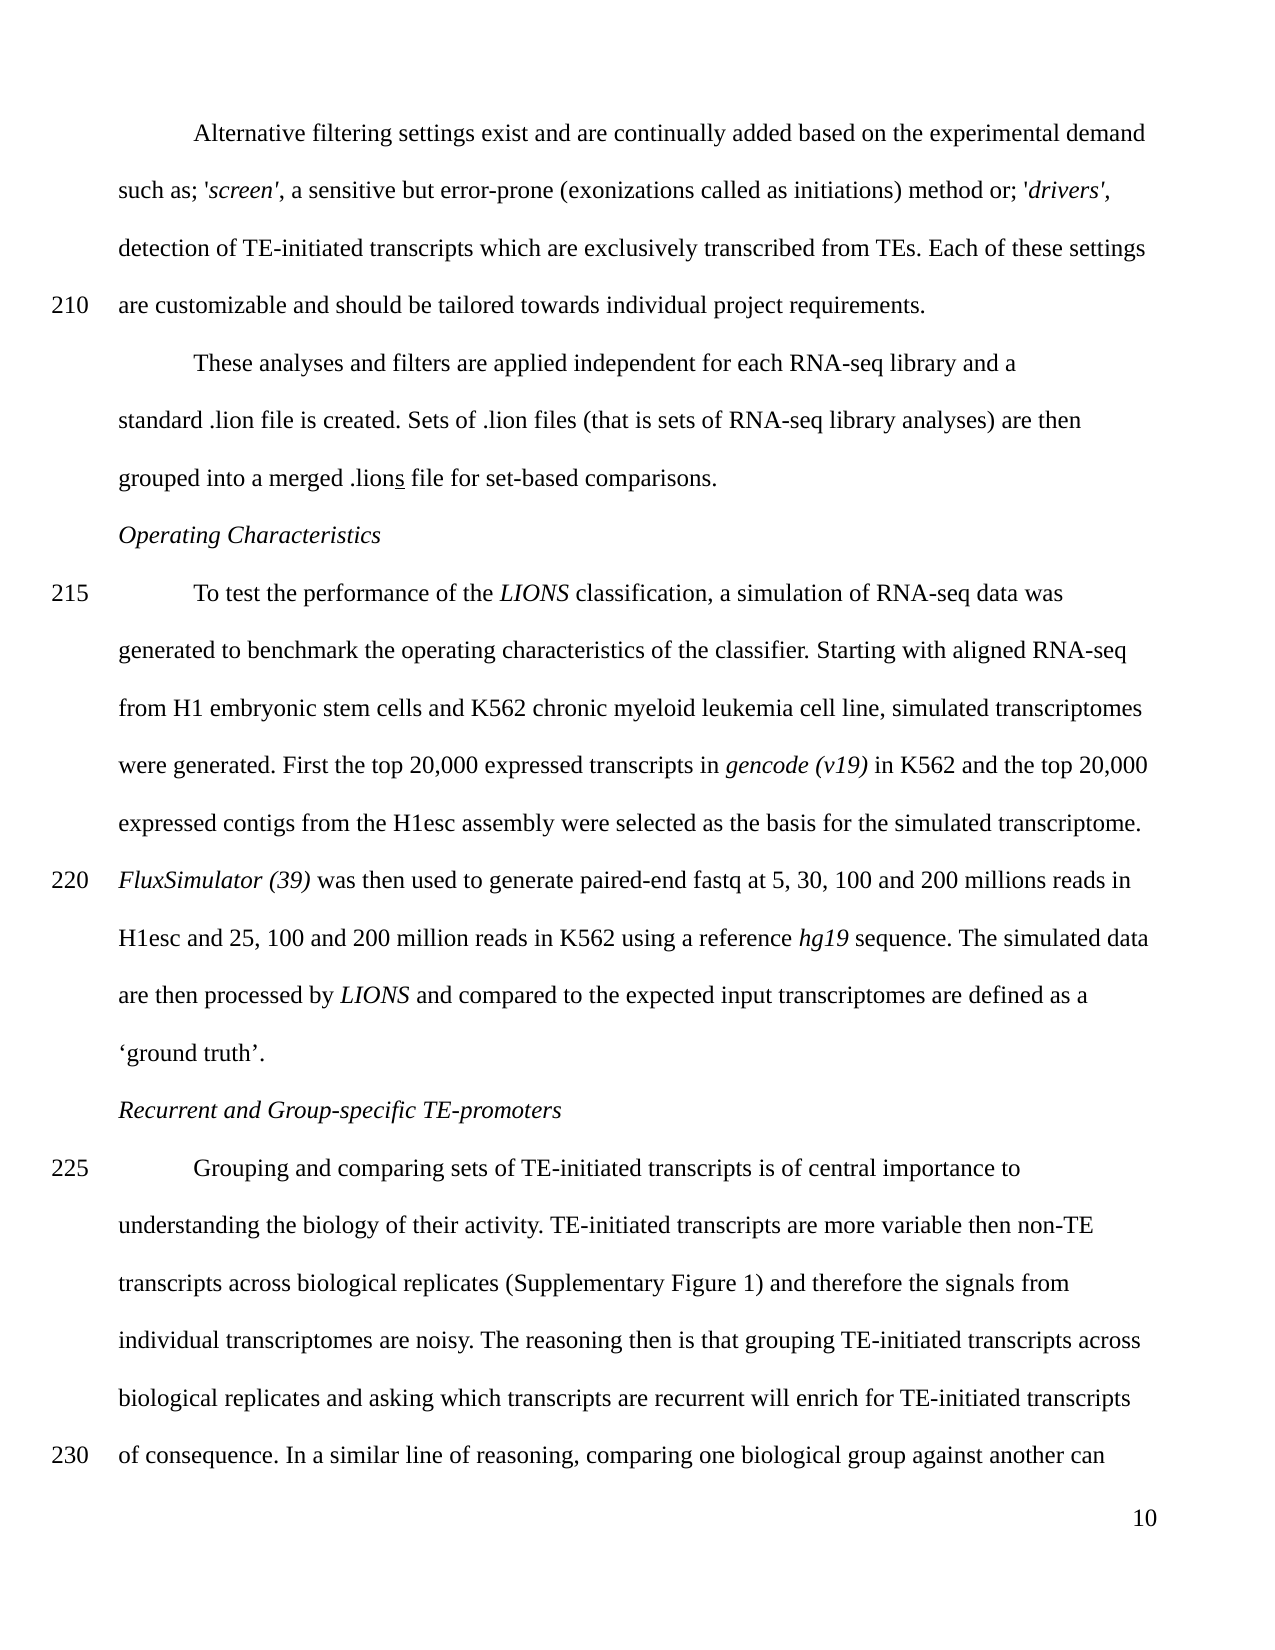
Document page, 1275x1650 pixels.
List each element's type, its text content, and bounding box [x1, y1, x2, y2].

text Grouping and comparing sets of TE-initiated transcripts is of central importance to understanding the biology of their activity. TE-initiated transcripts are more variable then non-TE transcripts across biological replicates (Supplementary Figure 1) and therefore the signals from individual transcriptomes are noisy. The reasoning then is that grouping TE-initiated transcripts across biological replicates and asking which transcripts are recurrent will enrich for TE-initiated transcripts of consequence. In a similar line of reasoning, comparing one biological group against another can [118, 1153, 1157, 1469]
text To test the performance of the LIONS classification, a simulation of RNA-seq data was generated to benchmark the operating characteristics of the classifier. Starting with aligned RNA-seq from H1 embryonic stem cells and K562 chronic myeloid leukemia cell line, simulated transcriptomes were generated. First the top 20,000 expressed transcripts in gencode (v19) in K562 and the top 20,000 expressed contigs from the H1esc assembly were selected as the basis for the simulated transcriptome. FluxSimulator (39) was then used to generate paired-end fastq at 5, 30, 100 and 200 millions reads in H1esc and 25, 100 and 200 million reads in K562 using a reference hg19 sequence. The simulated data are then processed by LIONS and compared to the expected input transcriptomes are defined as a ‘ground truth’. [118, 578, 1157, 1067]
text Recurrent and Group-specific TE-promoters [118, 1096, 1157, 1124]
text Operating Characteristics [118, 521, 1157, 549]
text Alternative filtering settings exist and are continually added based on the experimental demand such as; 'screen', a sensitive but error-prone (exonizations called as initiations) method or; 'drivers', detection of TE-initiated transcripts which are exclusively transcribed from TEs. Each of these settings are customizable and should be tailored towards individual project requirements. [118, 118, 1157, 319]
text These analyses and filters are applied independent for each RNA-seq library and a standard .lion file is created. Sets of .lion files (that is sets of RNA-seq library analyses) are then grouped into a merged .lions file for set-based comparisons. [118, 348, 1157, 492]
